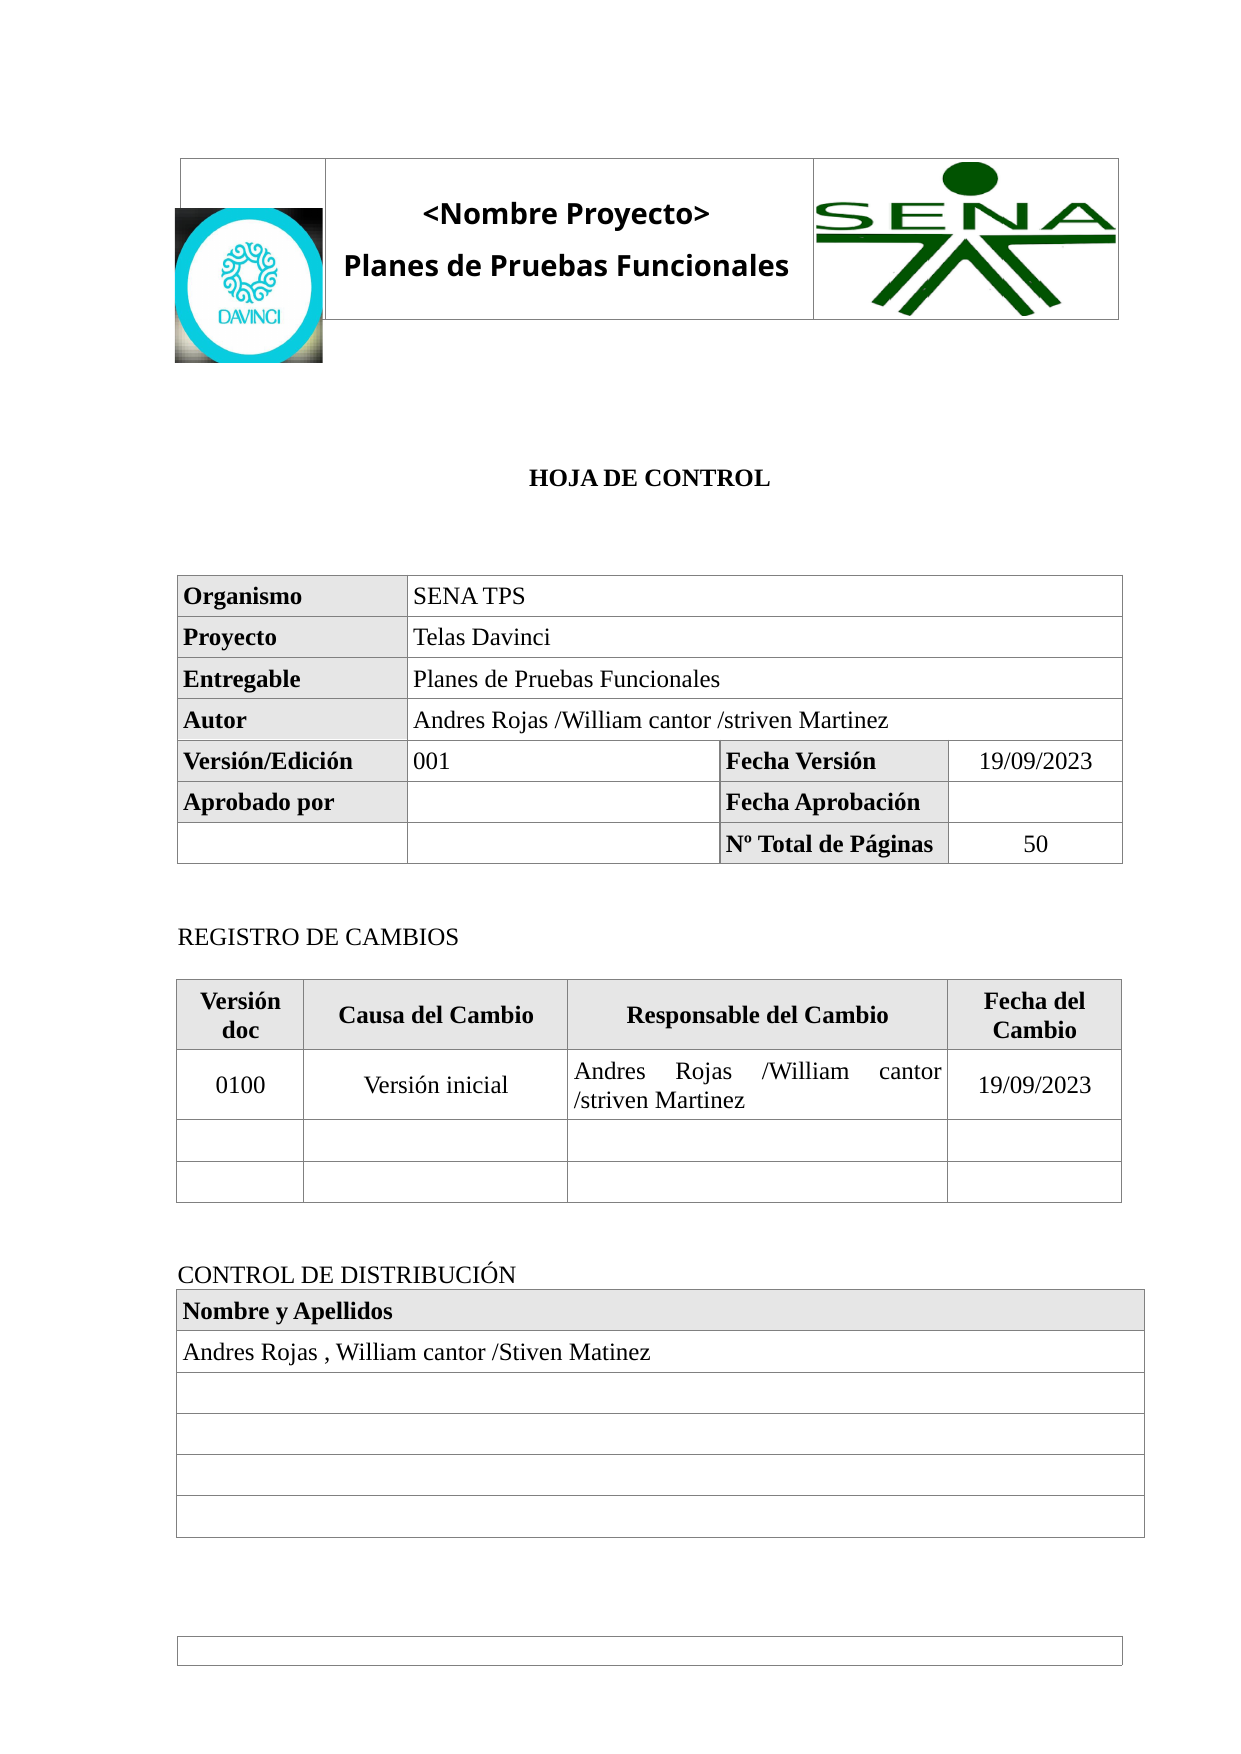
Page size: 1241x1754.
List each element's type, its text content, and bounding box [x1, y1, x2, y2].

table_header SENA TPS [408, 576, 1122, 616]
table_cell [177, 1414, 1144, 1454]
table_cell 19/09/2023 [949, 741, 1122, 781]
table_cell Autor [178, 699, 407, 739]
text CONTROL DE DISTRIBUCIÓN [177, 1260, 1122, 1289]
table_cell Fecha Versión [721, 741, 948, 781]
table_header Responsable del Cambio [568, 980, 947, 1049]
table_cell Andres Rojas , William cantor /Stiven Matinez [177, 1331, 1144, 1372]
table_cell 50 [949, 823, 1122, 863]
table_header Organismo [178, 576, 407, 616]
table_cell Aprobado por [178, 782, 407, 822]
table_cell [948, 1120, 1121, 1161]
table_cell Versión/Edición [178, 741, 407, 781]
table_cell Planes de Pruebas Funcionales [408, 658, 1122, 698]
table_cell [177, 1120, 303, 1161]
table_cell Proyecto [178, 617, 407, 657]
table_cell 0100 [177, 1050, 303, 1119]
table_cell Telas Davinci [408, 617, 1122, 657]
table_cell [568, 1162, 947, 1202]
table_cell Andres Rojas /William cantor /striven Martinez [568, 1050, 947, 1119]
table_header Versión doc [177, 980, 303, 1049]
table_cell [177, 1373, 1144, 1413]
table_cell 001 [408, 741, 719, 781]
table_cell Versión inicial [304, 1050, 567, 1119]
table_cell [177, 1496, 1144, 1537]
table_cell [408, 782, 719, 822]
table_cell [408, 823, 719, 863]
text HOJA DE CONTROL [177, 463, 1122, 492]
table_header Fecha del Cambio [948, 980, 1121, 1049]
table_cell [178, 823, 407, 863]
table_header Nombre y Apellidos [177, 1290, 1144, 1330]
text REGISTRO DE CAMBIOS [177, 922, 1122, 951]
table_cell [949, 782, 1122, 822]
table_cell Entregable [178, 658, 407, 698]
table_cell Nº Total de Páginas [721, 823, 948, 863]
table_cell Fecha Aprobación [721, 782, 948, 822]
table_cell [304, 1162, 567, 1202]
table_cell [568, 1120, 947, 1161]
table_cell 19/09/2023 [948, 1050, 1121, 1119]
table_cell [177, 1455, 1144, 1495]
table_cell [177, 1162, 303, 1202]
table_cell [304, 1120, 567, 1161]
table_header Causa del Cambio [304, 980, 567, 1049]
table_cell Andres Rojas /William cantor /striven Martinez [408, 699, 1122, 739]
table_cell [948, 1162, 1121, 1202]
